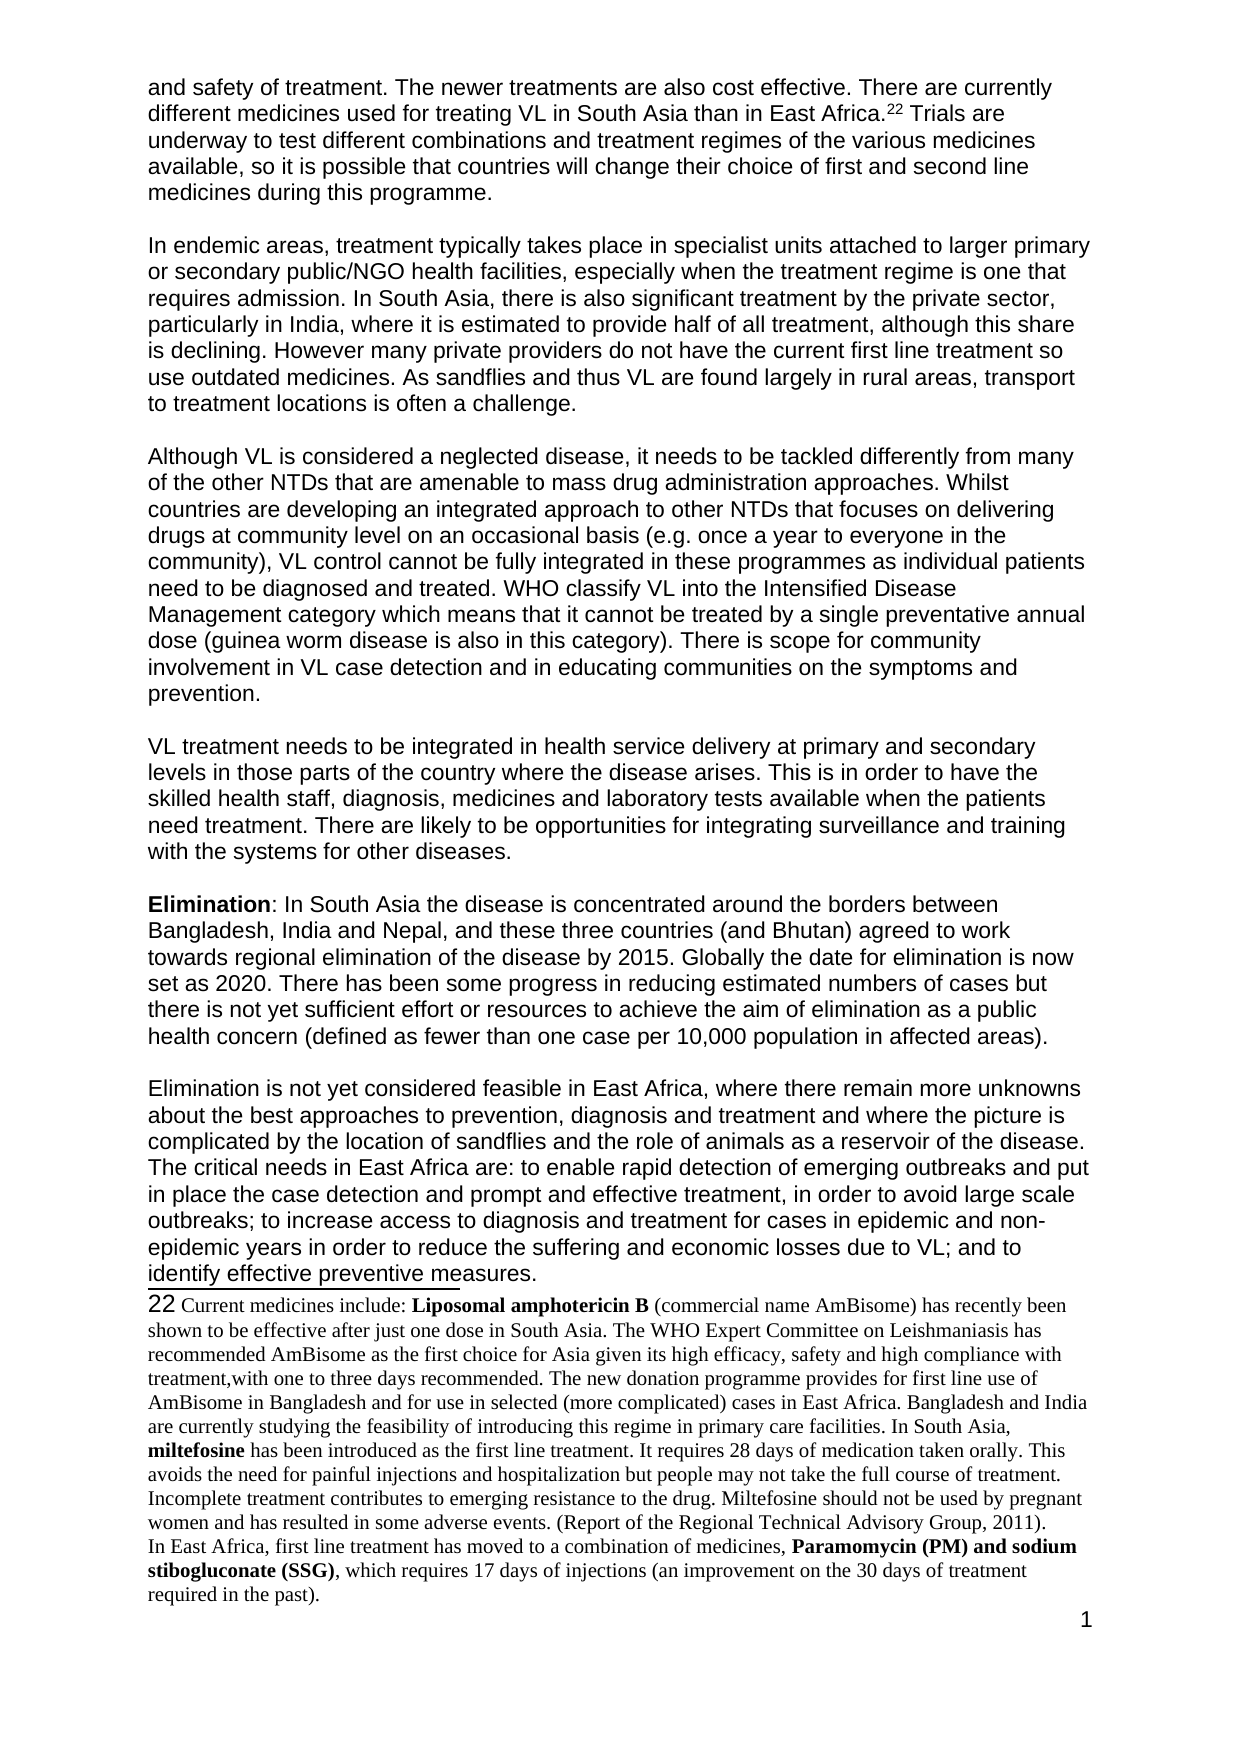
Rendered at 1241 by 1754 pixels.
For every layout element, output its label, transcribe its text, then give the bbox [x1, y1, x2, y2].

text Although VL is considered a neglected disease, it needs to be tackled differently from many of the other NTDs that are amenable to mass drug administration approaches. Whilst countries are developing an integrated approach to other NTDs that focuses on delivering drugs at community level on an occasional basis (e.g. once a year to everyone in the community), VL control cannot be fully integrated in these programmes as individual patients need to be diagnosed and treated. WHO classify VL into the Intensified Disease Management category which means that it cannot be treated by a single preventative annual dose (guinea worm disease is also in this category). There is scope for community involvement in VL case detection and in educating communities on the symptoms and prevention. [148, 443, 1092, 706]
text In endemic areas, treatment typically takes place in specialist units attached to larger primary or secondary public/NGO health facilities, especially when the treatment regime is one that requires admission. In South Asia, there is also significant treatment by the private sector, particularly in India, where it is estimated to provide half of all treatment, although this share is declining. However many private providers do not have the current first line treatment so use outdated medicines. As sandflies and thus VL are found largely in rural areas, transport to treatment locations is often a challenge. [148, 232, 1092, 416]
text Elimination is not yet considered feasible in East Africa, where there remain more unknowns about the best approaches to prevention, diagnosis and treatment and where the picture is complicated by the location of sandflies and the role of animals as a reservoir of the disease. The critical needs in East Africa are: to enable rapid detection of emerging outbreaks and put in place the case detection and prompt and effective treatment, in order to avoid large scale outbreaks; to increase access to diagnosis and treatment for cases in epidemic and non-epidemic years in order to reduce the suffering and economic losses due to VL; and to identify effective preventive measures. [148, 1075, 1092, 1286]
text Current medicines include: Liposomal amphotericin B (commercial name AmBisome) has recently been shown to be effective after just one dose in South Asia. The WHO Expert Committee on Leishmaniasis has recommended AmBisome as the first choice for Asia given its high efficacy, safety and high compliance with treatment,with one to three days recommended. The new donation programme provides for first line use of AmBisome in Bangladesh and for use in selected (more complicated) cases in East Africa. Bangladesh and India are currently studying the feasibility of introducing this regime in primary care facilities. In South Asia, miltefosine has been introduced as the first line treatment. It requires 28 days of medication taken orally. This avoids the need for painful injections and hospitalization but people may not take the full course of treatment. Incomplete treatment contributes to emerging resistance to the drug. Miltefosine should not be used by pregnant women and has resulted in some adverse events. (Report of the Regional Technical Advisory Group, 2011). [148, 1289, 1092, 1534]
list In East Africa, first line treatment has moved to a combination of medicines, Paramomycin (PM) and sodium stibogluconate (SSG), which requires 17 days of injections (an improvement on the 30 days of treatment required in the past). [148, 1534, 1092, 1606]
text and safety of treatment. The newer treatments are also cost effective. There are currently different medicines used for treating VL in South Asia than in East Africa. Trials are underway to test different combinations and treatment regimes of the various medicines available, so it is possible that countries will change their choice of first and second line medicines during this programme. [148, 74, 1092, 206]
text VL treatment needs to be integrated in health service delivery at primary and secondary levels in those parts of the country where the disease arises. This is in order to have the skilled health staff, diagnosis, medicines and laboratory tests available when the patients need treatment. There are likely to be opportunities for integrating surveillance and training with the systems for other diseases. [148, 733, 1092, 864]
text Elimination: In South Asia the disease is concentrated around the borders between Bangladesh, India and Nepal, and these three countries (and Bhutan) agreed to work towards regional elimination of the disease by 2015. Globally the date for elimination is now set as 2020. There has been some progress in reducing estimated numbers of cases but there is not yet sufficient effort or resources to achieve the aim of elimination as a public health concern (defined as fewer than one case per 10,000 population in affected areas). [148, 891, 1092, 1049]
